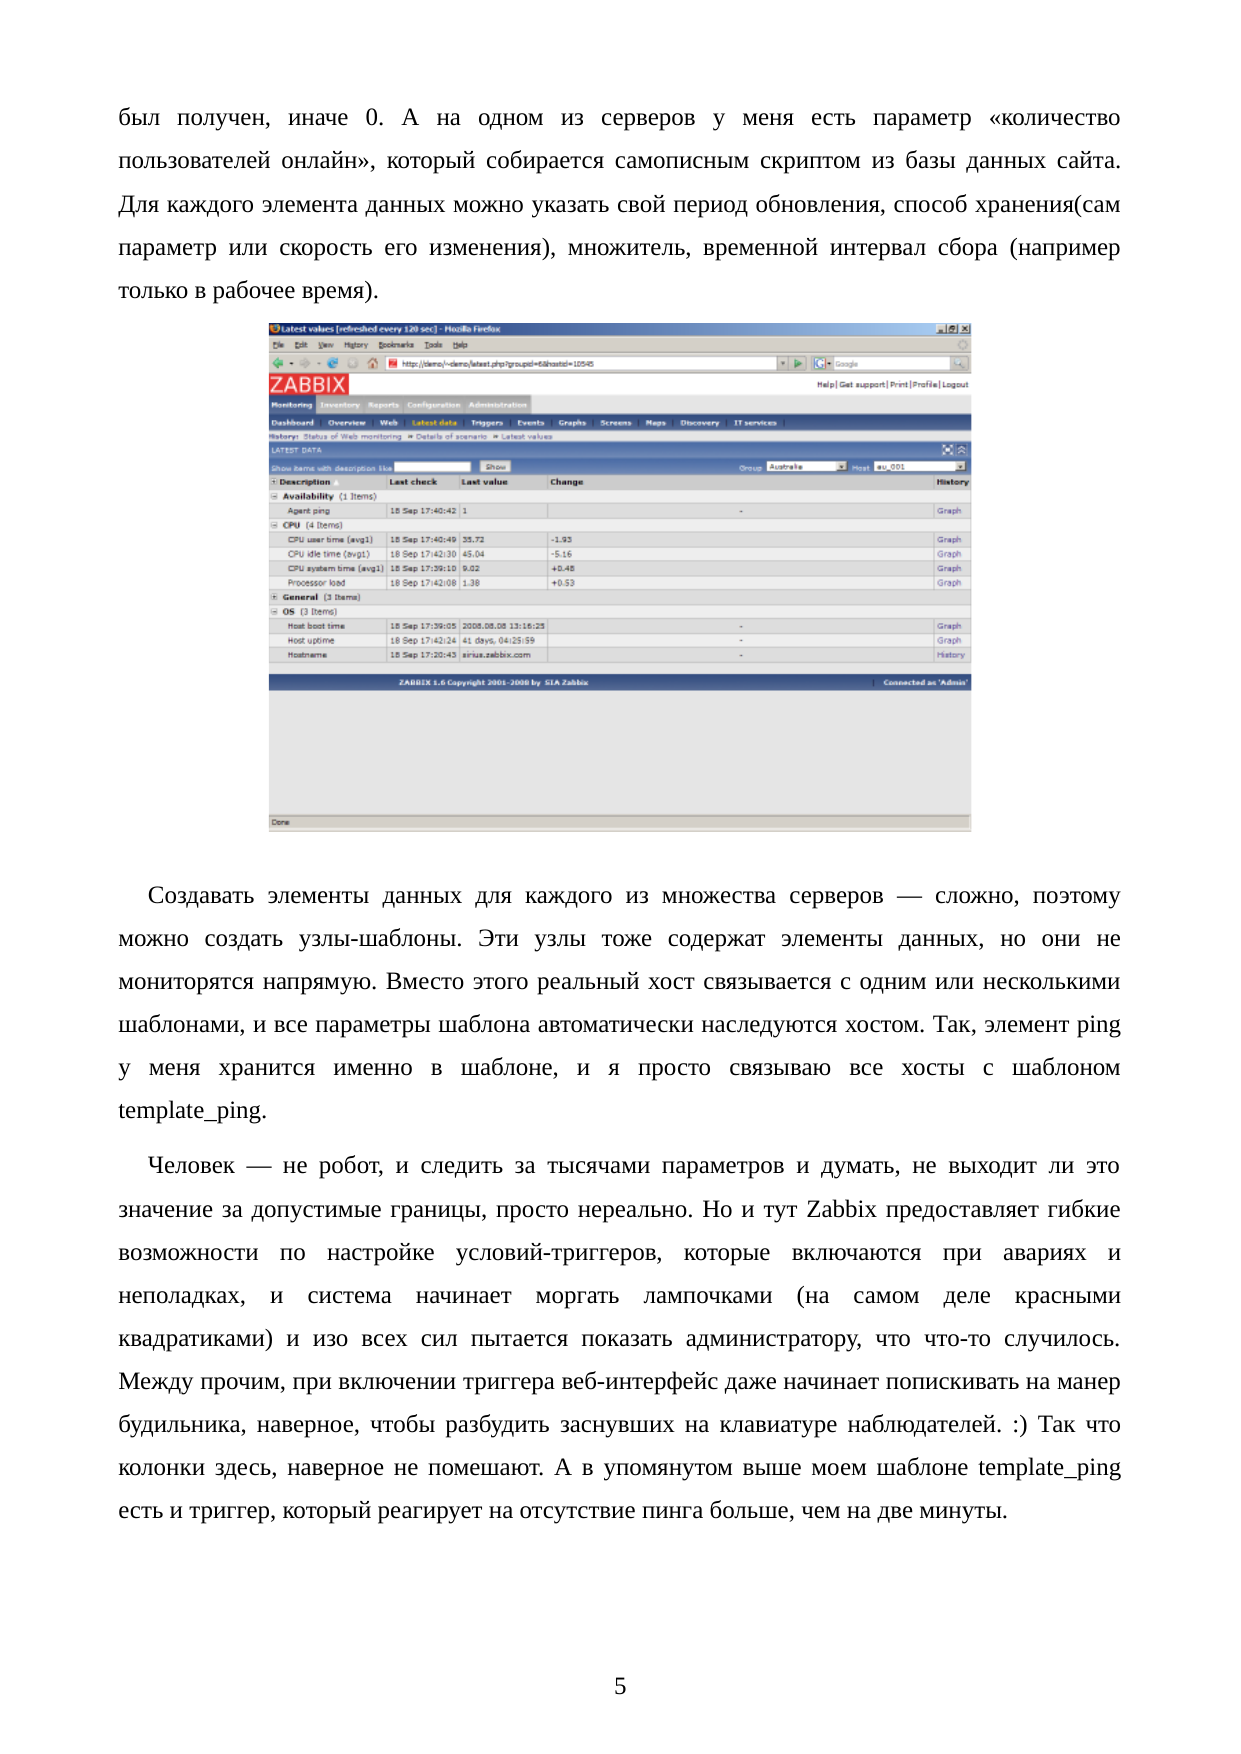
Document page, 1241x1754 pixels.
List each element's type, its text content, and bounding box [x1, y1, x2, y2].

text Человек — не робот, и следить за тысячами параметров и думать, не выходит ли это значение за допустимые границы, просто нереально. Но и тут Zabbix предоставляет гибкие возможности по настройке условий-триггеров, которые включаются при авариях и неполадках, и система начинает моргать лампочками (на самом деле красными квадратиками) и изо всех сил пытается показать администратору, что что-то случилось. Между прочим, при включении триггера веб-интерфейс даже начинает попискивать на манер будильника, наверное, чтобы разбудить заснувших на клавиатуре наблюдателей. :) Так что колонки здесь, наверное не помешают. А в упомянутом выше моем шаблоне template_ping есть и триггер, который реагирует на отсутствие пинга больше, чем на две минуты. [118, 1151, 1122, 1524]
text был получен, иначе 0. А на одном из серверов у меня есть параметр «количество пользователей онлайн», который собирается самописным скриптом из базы данных сайта. Для каждого элемента данных можно указать свой период обновления, способ хранения(сам параметр или скорость его изменения), множитель, временной интервал сбора (например только в рабочее время). [118, 102, 1122, 304]
text Создавать элементы данных для каждого из множества серверов — сложно, поэтому можно создать узлы-шаблоны. Эти узлы тоже содержат элементы данных, но они не мониторятся напрямую. Вместо этого реальный хост связывается с одним или несколькими шаблонами, и все параметры шаблона автоматически наследуются хостом. Так, элемент ping у меня хранится именно в шаблоне, и я просто связываю все хосты с шаблоном template_ping. [118, 880, 1122, 1124]
picture [268, 323, 972, 832]
